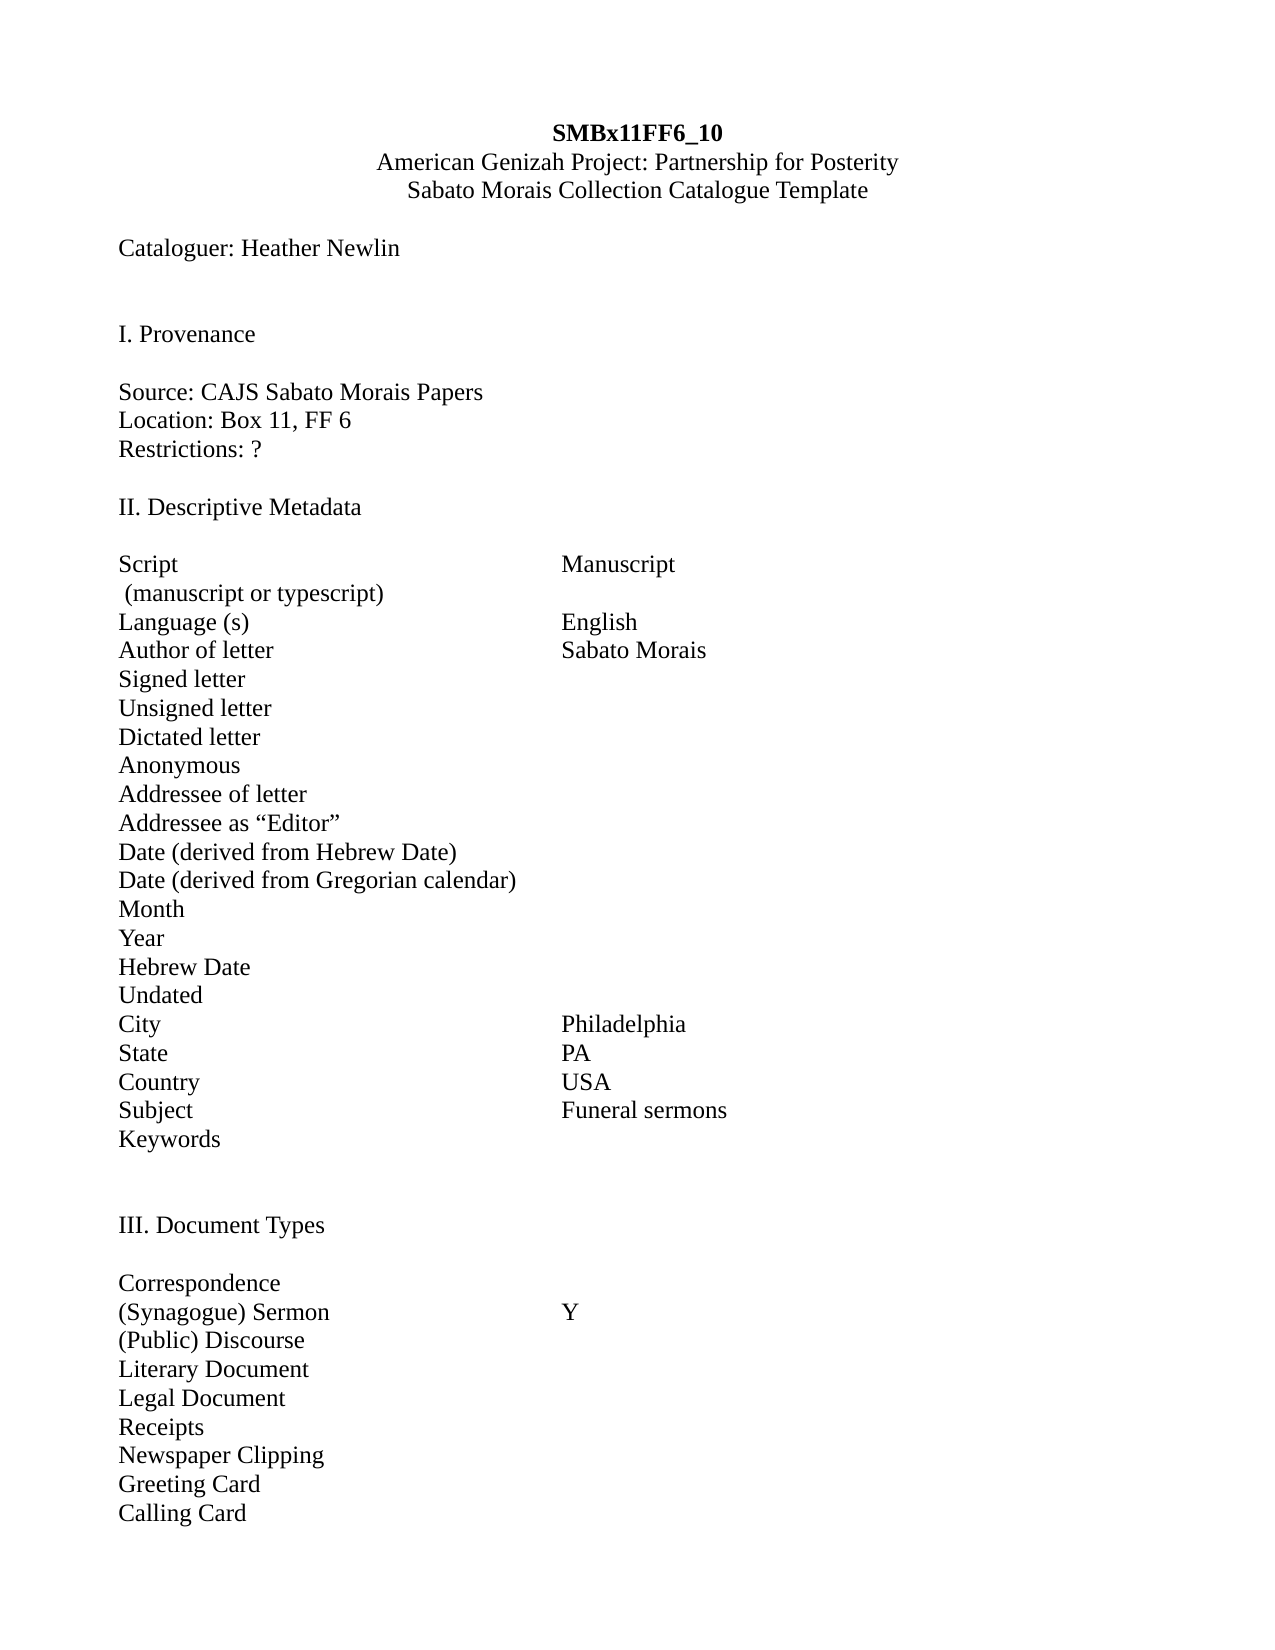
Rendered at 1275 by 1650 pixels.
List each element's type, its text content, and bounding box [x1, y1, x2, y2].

text Country USA [118, 1067, 1157, 1096]
text Literary Document [118, 1354, 1157, 1383]
text Undated [118, 981, 1157, 1009]
text Date (derived from Hebrew Date) [118, 837, 1157, 866]
text Correspondence [118, 1268, 1157, 1297]
text Source: CAJS Sabato Morais Papers [118, 377, 1157, 406]
text Cataloguer: Heather Newlin [118, 233, 1157, 262]
text III. Document Types [118, 1211, 1157, 1239]
text Hebrew Date [118, 952, 1157, 981]
text Month [118, 894, 1157, 923]
text Subject Funeral sermons [118, 1096, 1157, 1124]
text II. Descriptive Metadata [118, 492, 1157, 521]
text Dictated letter [118, 722, 1157, 751]
text Signed letter [118, 664, 1157, 693]
text Restrictions: ? [118, 434, 1157, 463]
text (manuscript or typescript) [118, 578, 1157, 607]
text Addressee as “Editor” [118, 808, 1157, 837]
text Receipts [118, 1412, 1157, 1441]
text Addressee of letter [118, 779, 1157, 808]
text Sabato Morais Collection Catalogue Template [118, 176, 1157, 204]
text (Public) Discourse [118, 1326, 1157, 1354]
text Date (derived from Gregorian calendar) [118, 866, 1157, 894]
text Newspaper Clipping [118, 1441, 1157, 1469]
text SMBx11FF6_10 [118, 118, 1157, 147]
text Year [118, 923, 1157, 952]
text Unsigned letter [118, 693, 1157, 722]
text City Philadelphia [118, 1009, 1157, 1038]
text Calling Card [118, 1498, 1157, 1527]
text Author of letter Sabato Morais [118, 636, 1157, 664]
text Greeting Card [118, 1469, 1157, 1498]
text (Synagogue) Sermon Y [118, 1297, 1157, 1326]
text Anonymous [118, 751, 1157, 779]
text Location: Box 11, FF 6 [118, 406, 1157, 434]
text American Genizah Project: Partnership for Posterity [118, 147, 1157, 176]
text Script Manuscript [118, 549, 1157, 578]
text I. Provenance [118, 319, 1157, 348]
text Language (s) English [118, 607, 1157, 636]
text Keywords [118, 1124, 1157, 1153]
text Legal Document [118, 1383, 1157, 1412]
text State PA [118, 1038, 1157, 1067]
